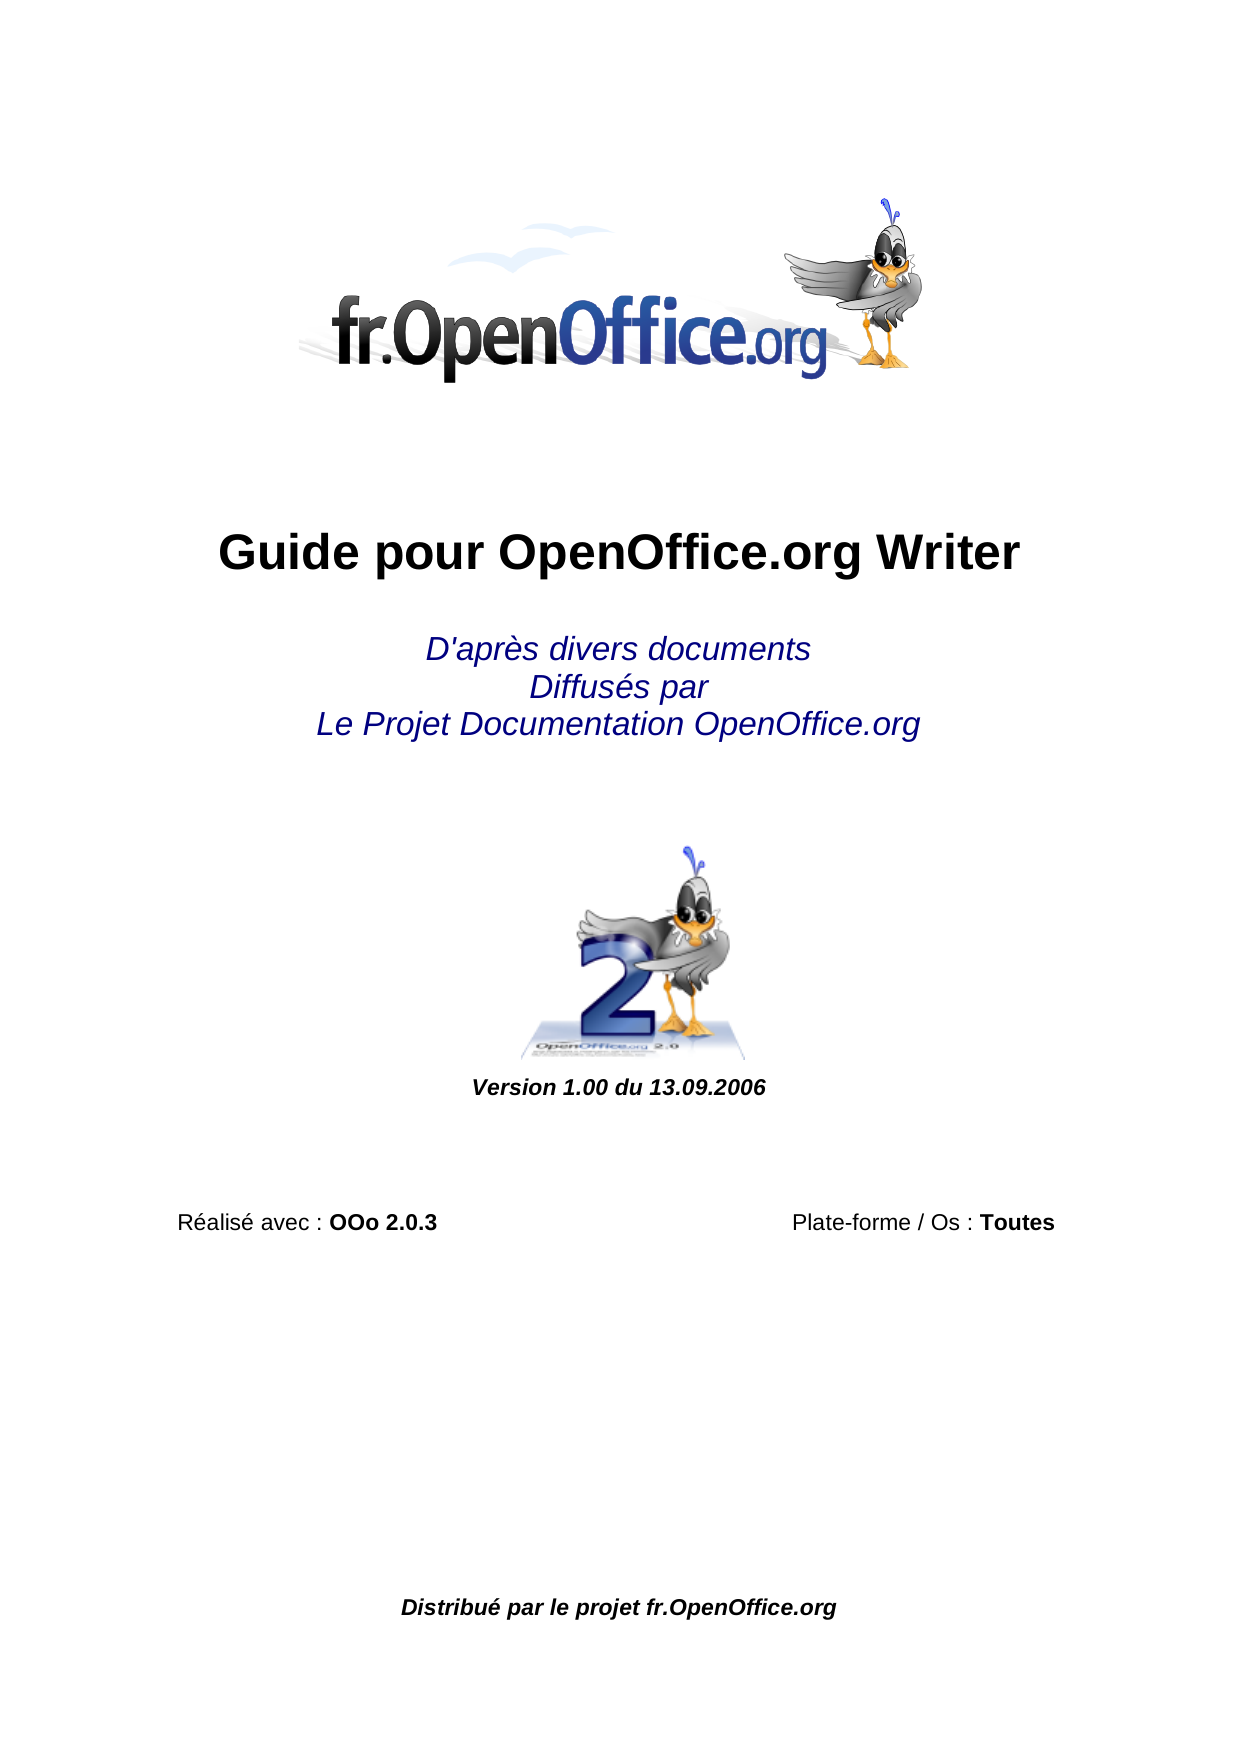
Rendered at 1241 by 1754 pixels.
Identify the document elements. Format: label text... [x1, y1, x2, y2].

picture [521, 835, 745, 1060]
text Réalisé avec : OOo 2.0.3 Plate-forme / Os : Toutes [177, 1209, 1063, 1236]
subtitle Diffusés par [118, 668, 1122, 705]
subtitle D'après divers documents [118, 630, 1122, 668]
subtitle Le Projet Documentation OpenOffice.org [118, 705, 1122, 743]
subtitle Distribué par le projet fr.OpenOffice.org [118, 1594, 1122, 1620]
picture [298, 188, 942, 403]
subtitle Version 1.00 du 13.09.2006 [369, 1075, 871, 1101]
subtitle Guide pour OpenOffice.org Writer [118, 524, 1122, 580]
